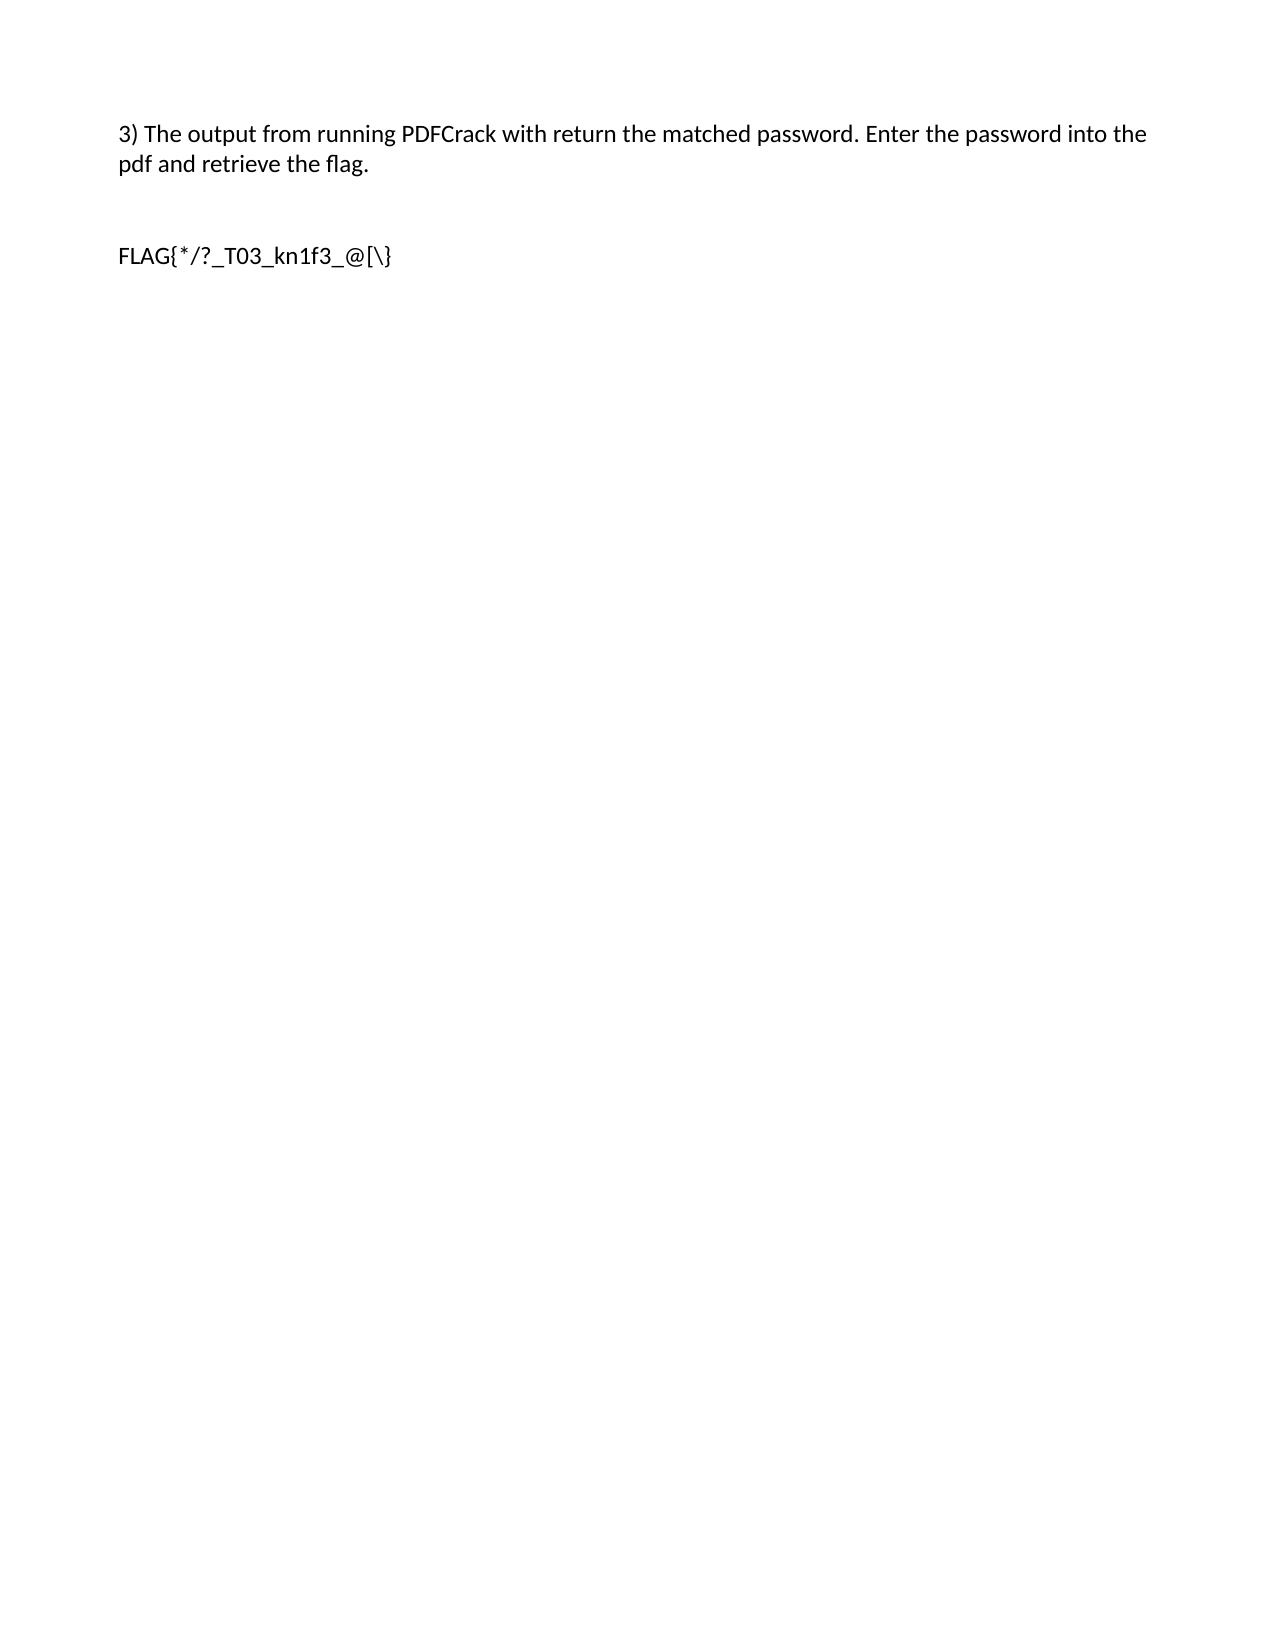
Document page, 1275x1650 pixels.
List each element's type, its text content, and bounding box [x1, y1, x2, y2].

text FLAG{*/?_T03_kn1f3_@[\} [118, 240, 1157, 271]
text 3) The output from running PDFCrack with return the matched password. Enter the password into the pdf and retrieve the flag. [118, 118, 1157, 179]
